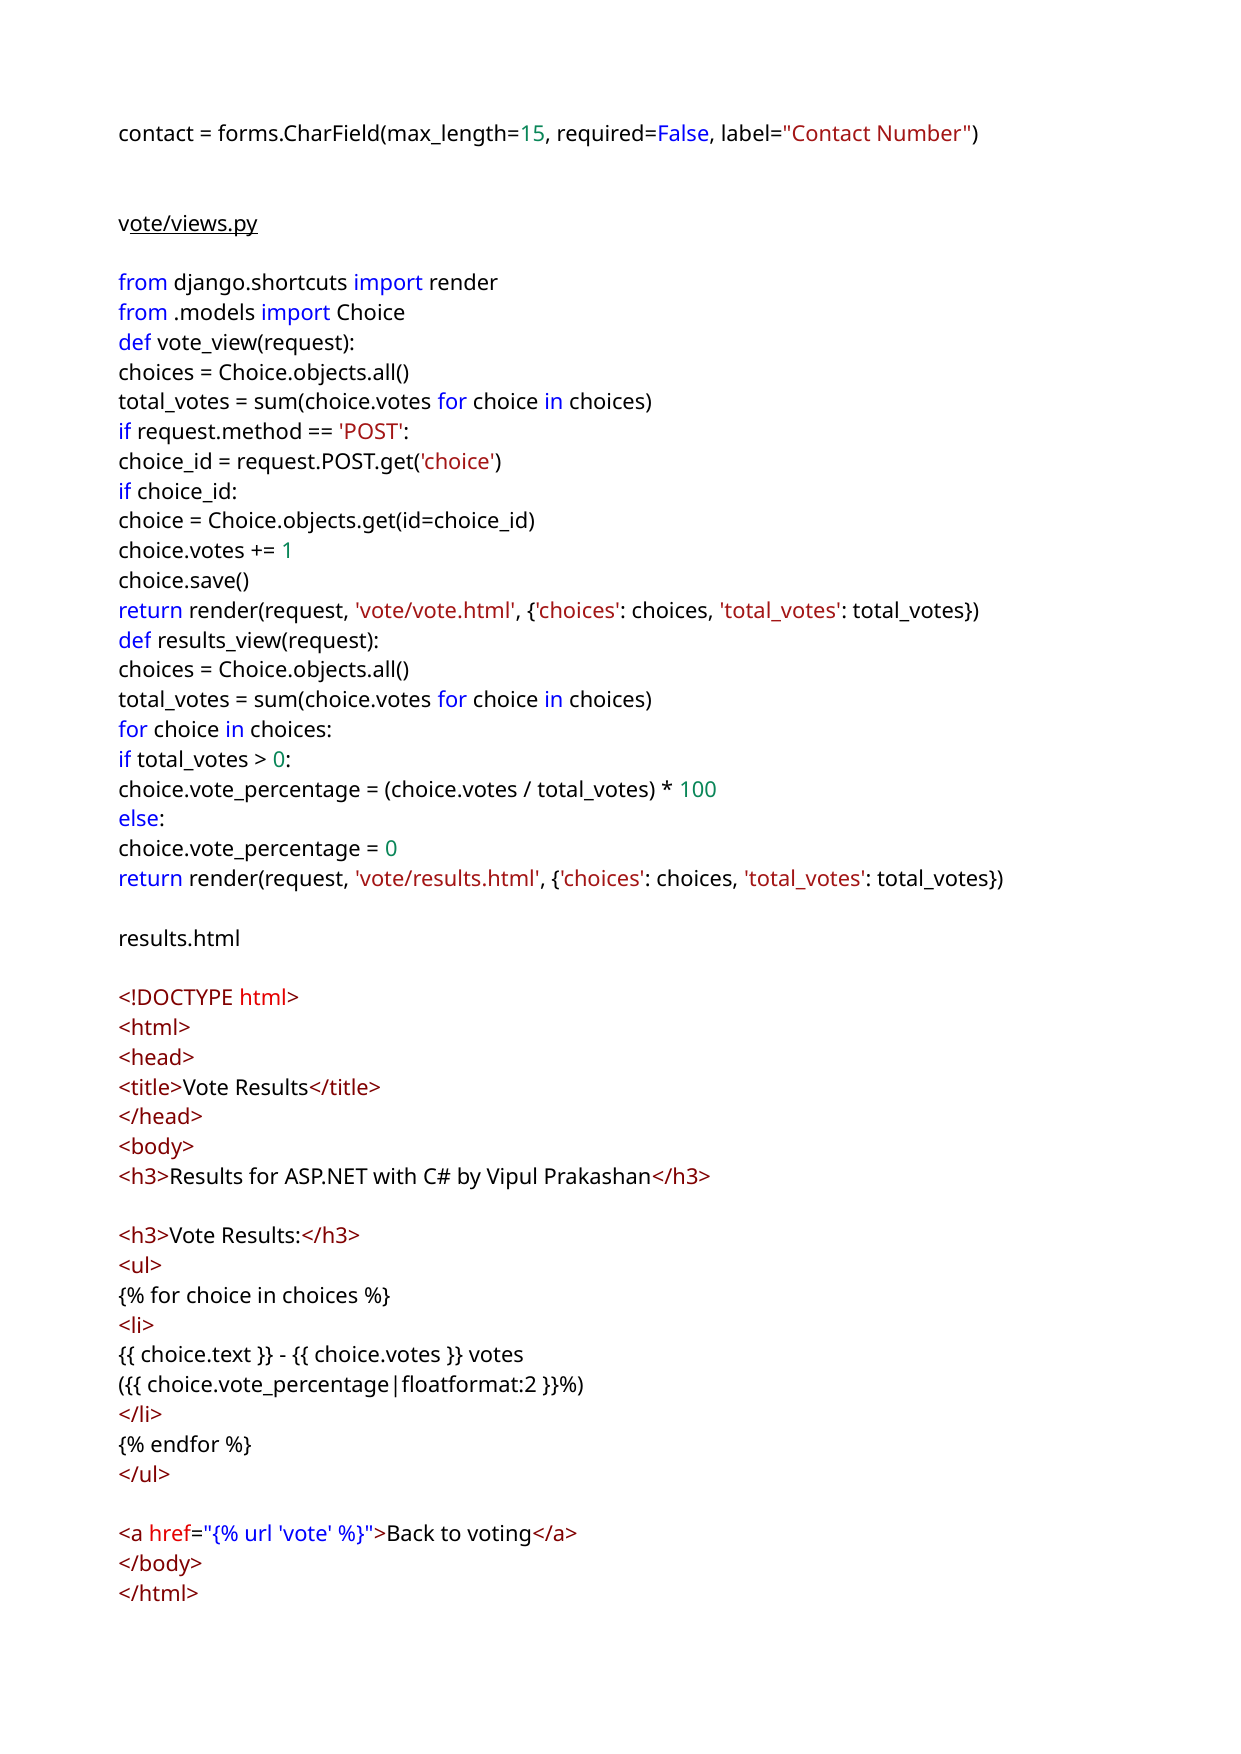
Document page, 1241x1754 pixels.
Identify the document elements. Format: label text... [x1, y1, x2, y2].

text </html> [118, 1578, 1122, 1607]
text <body> [118, 1131, 1122, 1161]
text <head> [118, 1042, 1122, 1071]
text for choice in choices: [118, 714, 1122, 744]
text <a href="{% url 'vote' %}">Back to voting</a> [118, 1518, 1122, 1548]
text return render(request, 'vote/results.html', {'choices': choices, 'total_votes': total_votes}) [118, 863, 1122, 893]
text {% endfor %} [118, 1429, 1122, 1459]
text ({{ choice.vote_percentage|floatformat:2 }}%) [118, 1369, 1122, 1399]
text def results_view(request): [118, 624, 1122, 654]
text choice.vote_percentage = (choice.votes / total_votes) * 100 [118, 773, 1122, 803]
text return render(request, 'vote/vote.html', {'choices': choices, 'total_votes': total_votes}) [118, 595, 1122, 624]
text <!DOCTYPE html> [118, 982, 1122, 1012]
text <ul> [118, 1250, 1122, 1280]
text if total_votes > 0: [118, 744, 1122, 773]
text else: [118, 803, 1122, 833]
text <title>Vote Results</title> [118, 1071, 1122, 1101]
text if choice_id: [118, 476, 1122, 505]
text choice.save() [118, 565, 1122, 595]
text </body> [118, 1548, 1122, 1578]
text {% for choice in choices %} [118, 1280, 1122, 1310]
text choice = Choice.objects.get(id=choice_id) [118, 505, 1122, 535]
text total_votes = sum(choice.votes for choice in choices) [118, 386, 1122, 416]
text choice_id = request.POST.get('choice') [118, 446, 1122, 476]
text </li> [118, 1399, 1122, 1429]
text choice.vote_percentage = 0 [118, 833, 1122, 863]
text if request.method == 'POST': [118, 416, 1122, 446]
text total_votes = sum(choice.votes for choice in choices) [118, 684, 1122, 714]
text <li> [118, 1310, 1122, 1339]
text choices = Choice.objects.all() [118, 654, 1122, 684]
text vote/views.py [118, 207, 1122, 237]
text choices = Choice.objects.all() [118, 356, 1122, 386]
text <html> [118, 1012, 1122, 1042]
text <h3>Results for ASP.NET with C# by Vipul Prakashan</h3> [118, 1161, 1122, 1191]
text {{ choice.text }} - {{ choice.votes }} votes [118, 1339, 1122, 1369]
text <h3>Vote Results:</h3> [118, 1220, 1122, 1250]
text results.html [118, 922, 1122, 952]
text </ul> [118, 1459, 1122, 1488]
text contact = forms.CharField(max_length=15, required=False, label="Contact Number") [118, 118, 1122, 148]
text </head> [118, 1101, 1122, 1131]
text def vote_view(request): [118, 327, 1122, 356]
text from django.shortcuts import render [118, 267, 1122, 297]
text from .models import Choice [118, 297, 1122, 327]
text choice.votes += 1 [118, 535, 1122, 565]
